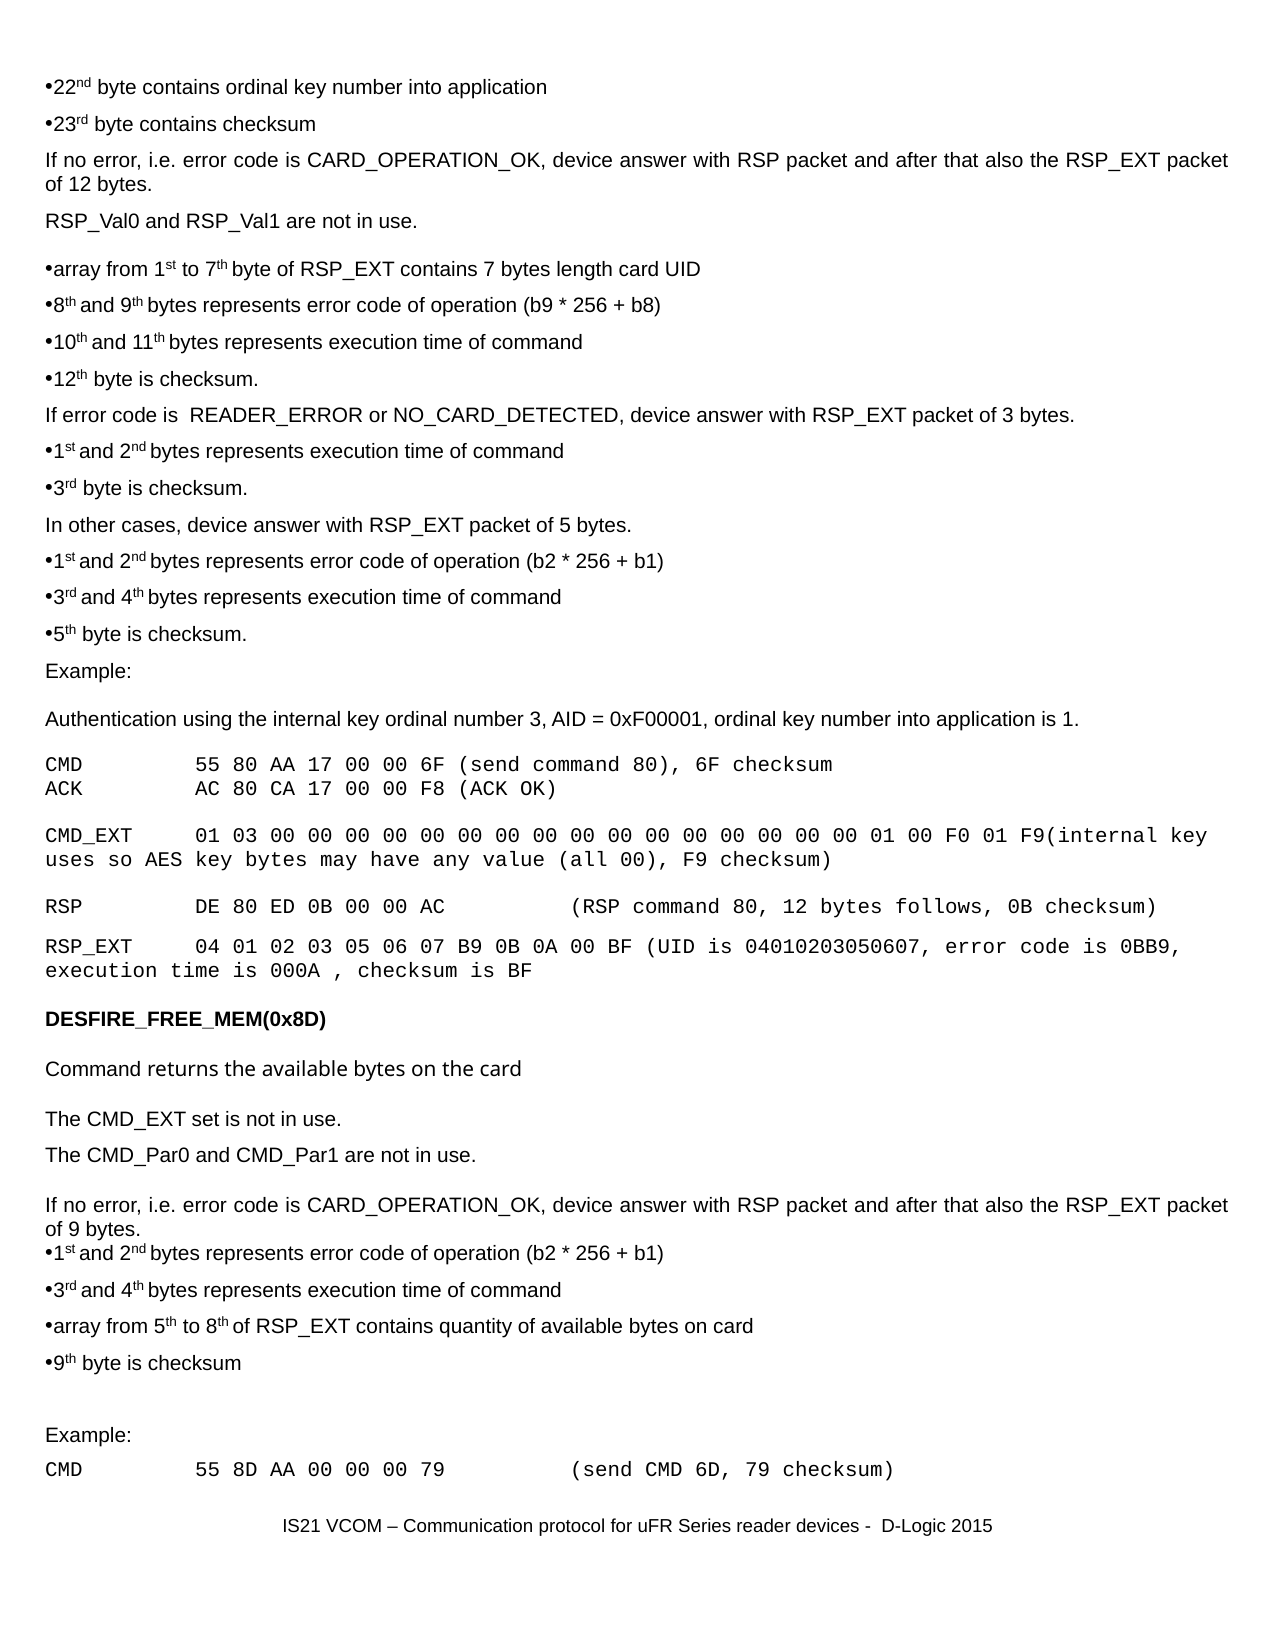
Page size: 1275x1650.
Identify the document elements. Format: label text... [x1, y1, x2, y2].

list array from 5th to 8th of RSP_EXT contains quantity of available bytes on card [45, 1314, 1230, 1338]
list 5th byte is checksum. [45, 622, 1230, 646]
text The CMD_Par0 and CMD_Par1 are not in use. [45, 1143, 1230, 1169]
list 3rd and 4th bytes represents execution time of command [45, 1277, 1230, 1302]
list 12th byte is checksum. [45, 367, 1230, 391]
list array from 1st to 7th byte of RSP_EXT contains 7 bytes length card UID [45, 257, 1230, 281]
list 8th and 9th bytes represents error code of operation (b9 * 256 + b8) [45, 293, 1230, 318]
text CMD_EXT 01 03 00 00 00 00 00 00 00 00 00 00 00 00 00 00 00 00 01 00 F0 01 F9(internal key uses so AES key bytes may have any value (all 00), F9 checksum) [45, 825, 1230, 873]
text Example: [45, 658, 1230, 682]
list 3rd byte is checksum. [45, 476, 1230, 500]
text Example: [45, 1423, 1230, 1447]
text RSP DE 80 ED 0B 00 00 AC (RSP command 80, 12 bytes follows, 0B checksum) [45, 896, 1230, 920]
list 23rd byte contains checksum [45, 112, 1230, 136]
text In other cases, device answer with RSP_EXT packet of 5 bytes. [45, 513, 1230, 537]
text If no error, i.e. error code is CARD_OPERATION_OK, device answer with RSP packet and after that also the RSP_EXT packet of 12 bytes. [45, 148, 1230, 196]
text RSP_Val0 and RSP_Val1 are not in use. [45, 209, 1230, 233]
list 22nd byte contains ordinal key number into application [45, 75, 1230, 99]
list 10th and 11th bytes represents execution time of command [45, 330, 1230, 354]
list 9th byte is checksum [45, 1351, 1230, 1375]
list 3rd and 4th bytes represents execution time of command [45, 585, 1230, 610]
text CMD 55 80 AA 17 00 00 6F (send command 80), 6F checksum [45, 754, 1230, 778]
text DESFIRE_FREE_MEM(0x8D) [45, 1007, 1230, 1031]
text Command returns the available bytes on the card [45, 1054, 1230, 1083]
text The CMD_EXT set is not in use. [45, 1107, 1230, 1131]
text Authentication using the internal key ordinal number 3, AID = 0xF00001, ordinal key number into application is 1. [45, 706, 1230, 730]
list 1st and 2nd bytes represents error code of operation (b2 * 256 + b1) [45, 1241, 1230, 1265]
text RSP_EXT 04 01 02 03 05 06 07 B9 0B 0A 00 BF (UID is 04010203050607, error code is 0BB9, execution time is 000A , checksum is BF [45, 936, 1230, 983]
list 1st and 2nd bytes represents execution time of command [45, 439, 1230, 464]
list 1st and 2nd bytes represents error code of operation (b2 * 256 + b1) [45, 548, 1230, 573]
text If no error, i.e. error code is CARD_OPERATION_OK, device answer with RSP packet and after that also the RSP_EXT packet of 9 bytes. [45, 1193, 1230, 1241]
text ACK AC 80 CA 17 00 00 F8 (ACK OK) [45, 778, 1230, 802]
text CMD 55 8D AA 00 00 00 79 (send CMD 6D, 79 checksum) [45, 1459, 1230, 1483]
text If error code is READER_ERROR or NO_CARD_DETECTED, device answer with RSP_EXT packet of 3 bytes. [45, 403, 1230, 427]
